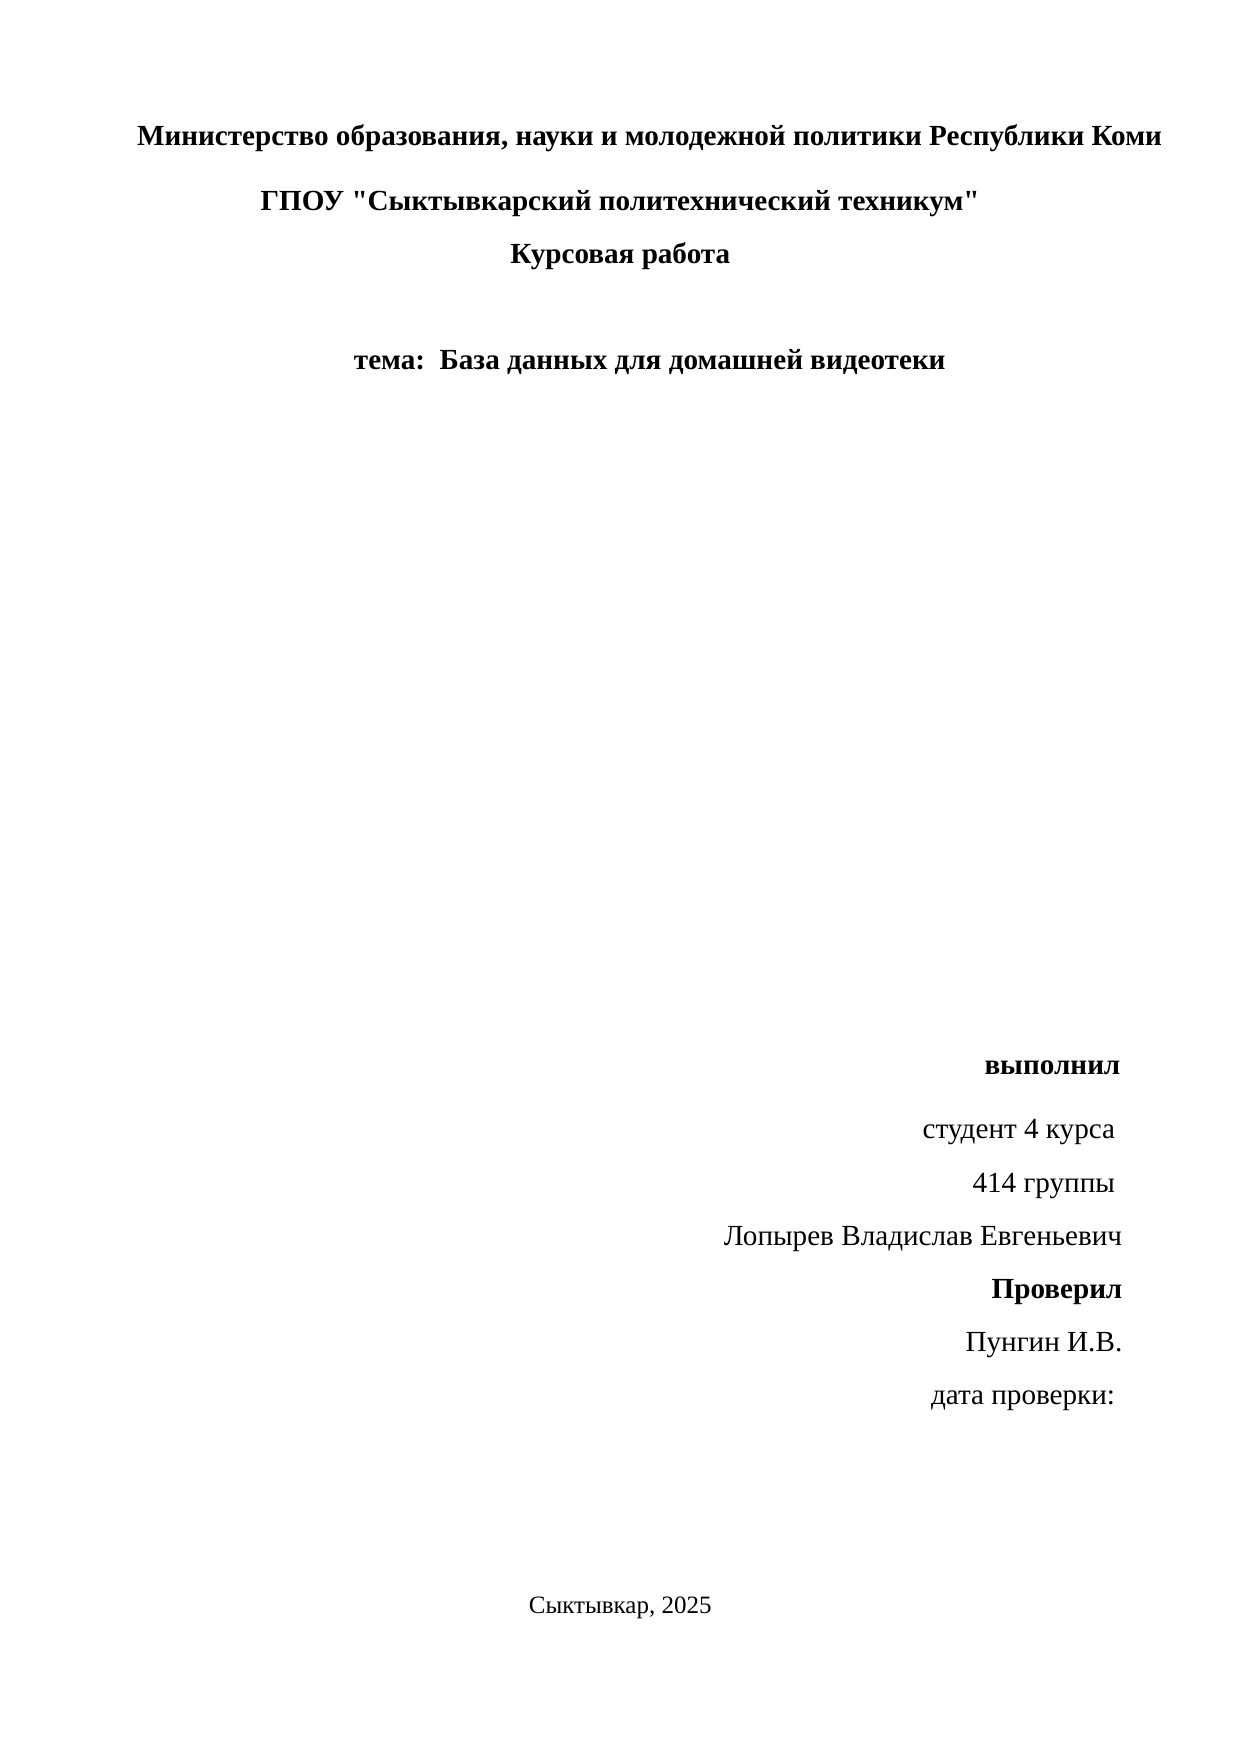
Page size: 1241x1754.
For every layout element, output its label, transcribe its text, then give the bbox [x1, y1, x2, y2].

text Проверил [118, 1271, 1122, 1304]
text выполнил [118, 1047, 1181, 1080]
text Курсовая работа [118, 236, 1122, 270]
text дата проверки: [118, 1377, 1122, 1411]
text ГПОУ "Сыктывкарский политехнический техникум" [118, 183, 1122, 217]
text тема: База данных для домашней видеотеки [118, 342, 1181, 376]
text Сыктывкар, 2025 [118, 1590, 1122, 1618]
text студент 4 курса [118, 1112, 1122, 1145]
text Министерство образования, науки и молодежной политики Республики Коми [118, 118, 1181, 152]
text Пунгин И.В. [118, 1324, 1122, 1358]
text 414 группы [118, 1165, 1122, 1198]
text Лопырев Владислав Евгеньевич [118, 1218, 1122, 1251]
